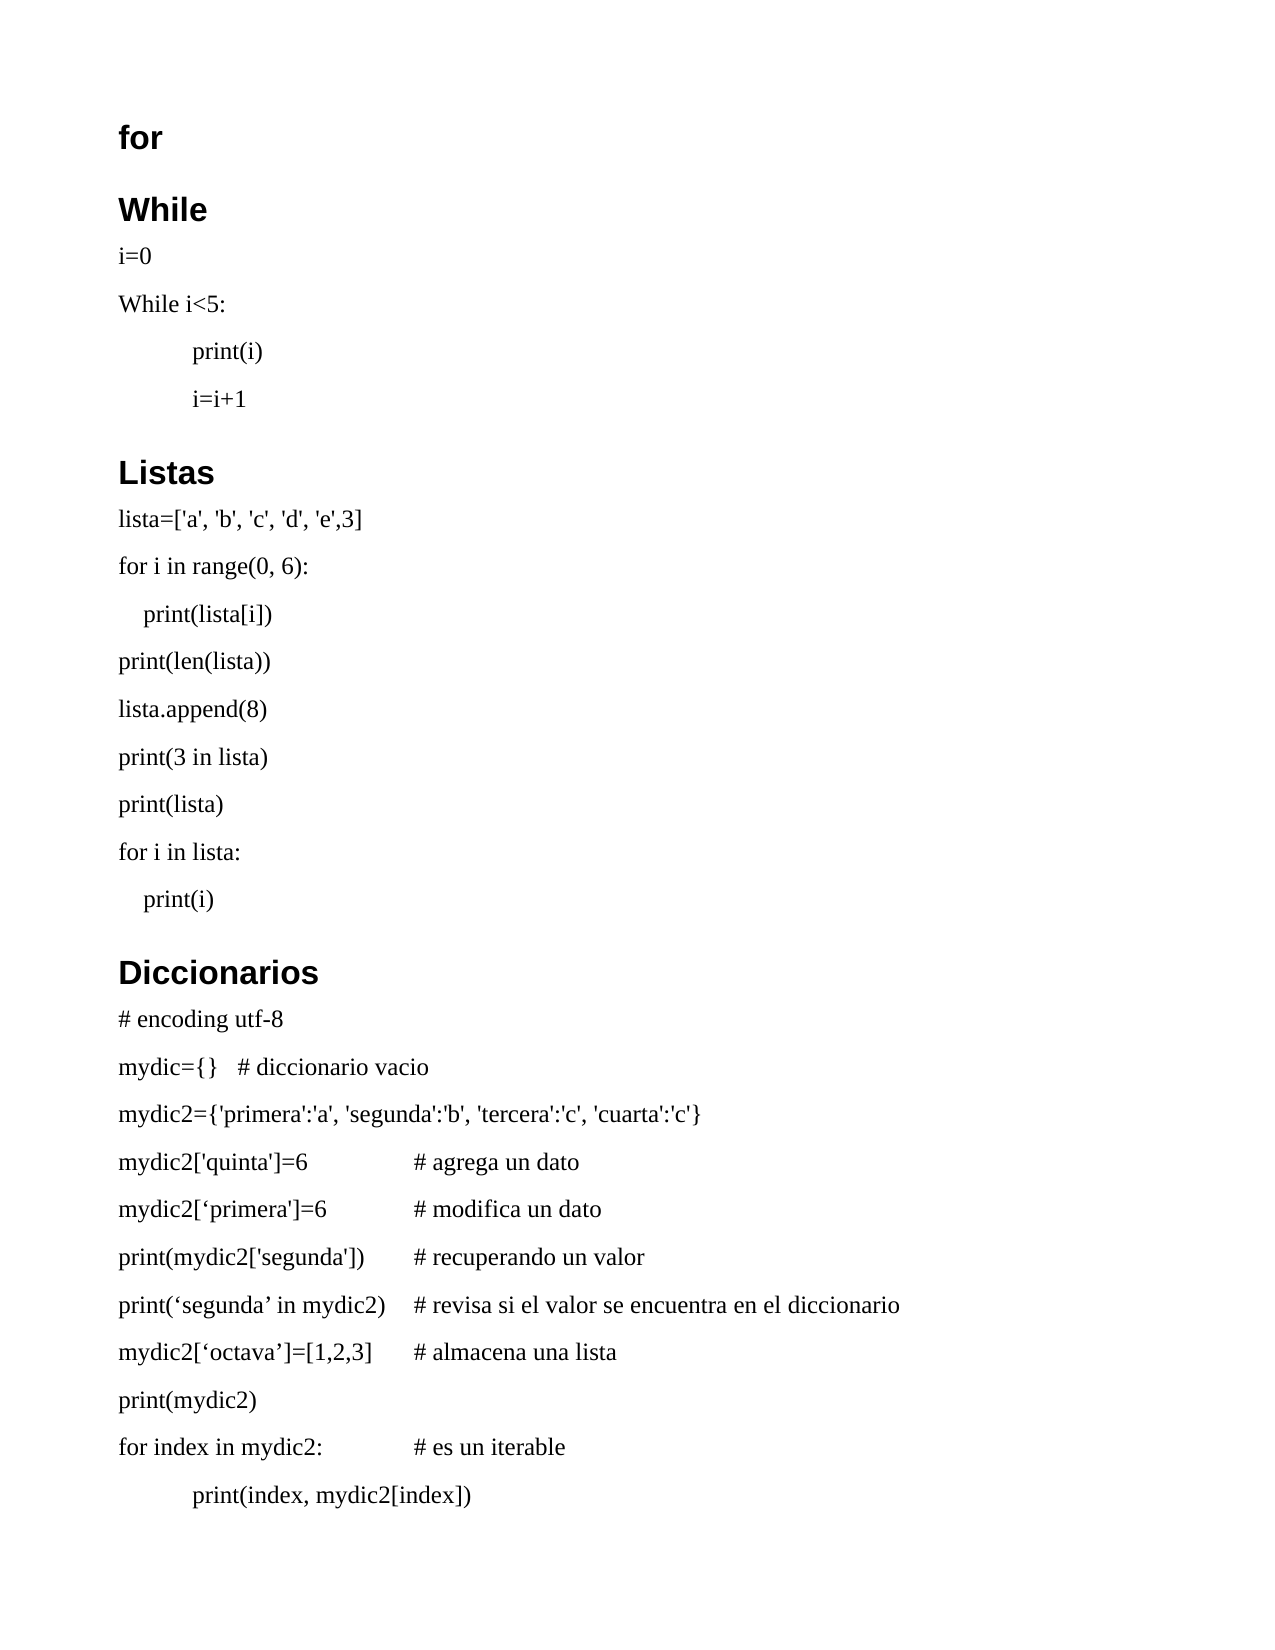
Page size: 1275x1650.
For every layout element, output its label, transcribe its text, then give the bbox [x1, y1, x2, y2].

text lista.append(8) [118, 694, 1157, 723]
text mydic2[‘primera']=6 # modifica un dato [118, 1194, 1157, 1223]
text mydic2[‘octava’]=[1,2,3] # almacena una lista [118, 1337, 1157, 1366]
text print(mydic2) [118, 1385, 1157, 1414]
text print(mydic2['segunda']) # recuperando un valor [118, 1242, 1157, 1271]
subtitle While [118, 190, 1157, 229]
text for i in range(0, 6): [118, 551, 1157, 580]
text print(len(lista)) [118, 646, 1157, 675]
text i=i+1 [118, 384, 1157, 413]
text print(lista) [118, 789, 1157, 818]
text for i in lista: [118, 837, 1157, 866]
text print(i) [118, 336, 1157, 365]
text print(lista[i]) [118, 599, 1157, 628]
text print(i) [118, 884, 1157, 913]
text mydic={} # diccionario vacio [118, 1052, 1157, 1080]
text lista=['a', 'b', 'c', 'd', 'e',3] [118, 504, 1157, 532]
text mydic2={'primera':'a', 'segunda':'b', 'tercera':'c', 'cuarta':'c'} [118, 1099, 1157, 1128]
text While i<5: [118, 289, 1157, 318]
subtitle Diccionarios [118, 953, 1157, 992]
text print(index, mydic2[index]) [118, 1480, 1157, 1509]
text mydic2['quinta']=6 # agrega un dato [118, 1147, 1157, 1176]
subtitle for [118, 118, 1157, 157]
subtitle Listas [118, 452, 1157, 491]
text # encoding utf-8 [118, 1004, 1157, 1033]
text print(‘segunda’ in mydic2) # revisa si el valor se encuentra en el diccionario [118, 1290, 1157, 1318]
text i=0 [118, 241, 1157, 270]
text for index in mydic2: # es un iterable [118, 1432, 1157, 1461]
text print(3 in lista) [118, 742, 1157, 770]
